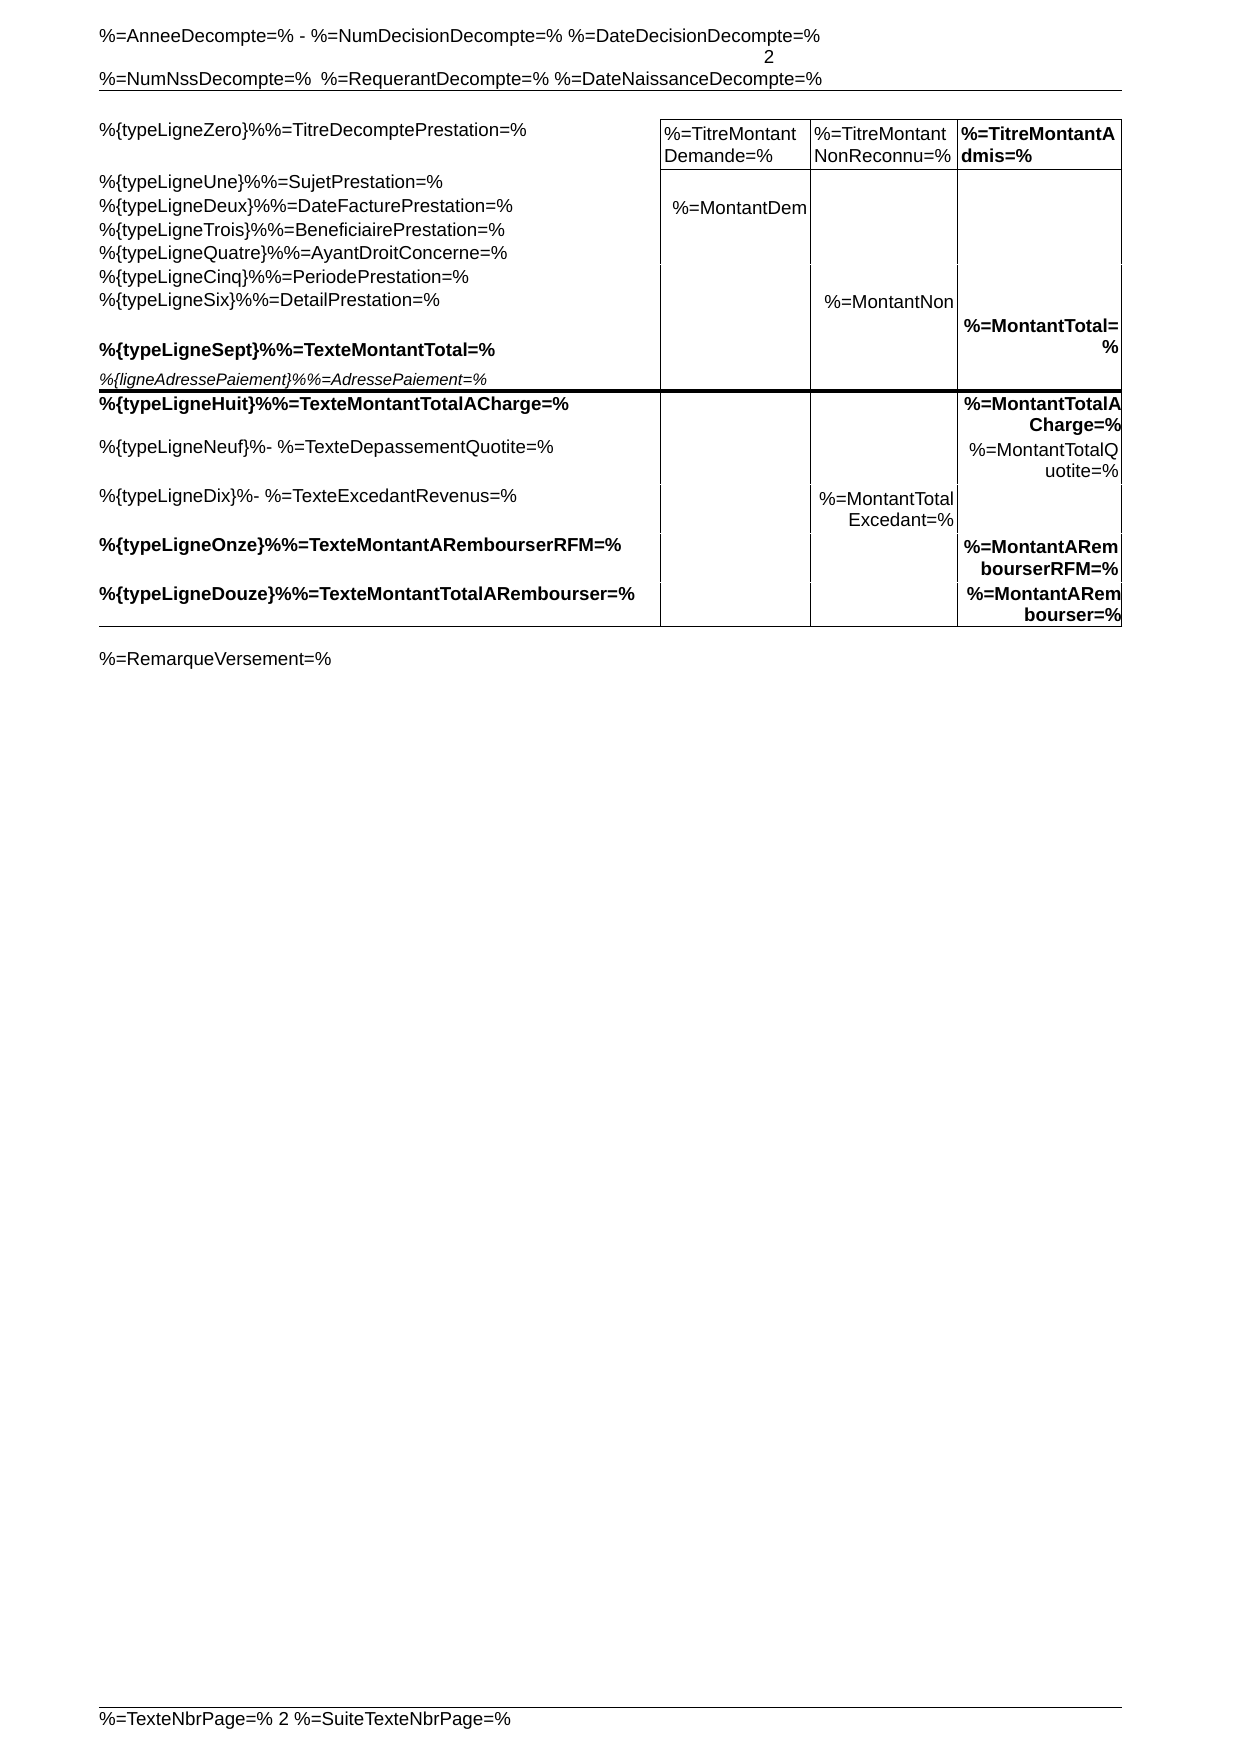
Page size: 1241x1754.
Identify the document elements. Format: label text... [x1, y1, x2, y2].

table_cell %=MontantTotalQuotite=% [958, 436, 1121, 484]
table_header [99, 91, 1122, 119]
table_cell [811, 265, 957, 288]
table_cell %{typeLigneNeuf}%- %=TexteDepassementQuotite=% [99, 436, 660, 484]
table_cell %=MontantTotalACharge=% [958, 393, 1121, 436]
table_cell %=MontantNonReconnuPeriodeRFM=% [811, 288, 957, 312]
table_cell %{typeLigneZero}%%=TitreDecomptePrestation=% [99, 119, 660, 170]
text %=NumNssDecompte=% %=RequerantDecompte=% %=DateNaissanceDecompte=% [99, 68, 1122, 89]
table_cell %{typeLigneOnze}%%=TexteMontantARembourserRFM=% [99, 534, 660, 582]
table_cell [811, 170, 957, 194]
table_cell [661, 265, 810, 288]
table_cell %=TitreMontantNonReconnu=% [811, 120, 957, 169]
table_cell [958, 288, 1121, 312]
table_cell [661, 241, 810, 264]
table_cell %=MontantTotal=% [958, 312, 1121, 361]
table_cell [811, 436, 957, 484]
table_cell [811, 312, 957, 361]
table_cell [661, 393, 810, 436]
table_cell %{typeLigneHuit}%%=TexteMontantTotalACharge=% [99, 393, 660, 436]
table_cell [811, 583, 957, 626]
table_cell [661, 436, 810, 484]
table_cell %{typeLigneDix}%- %=TexteExcedantRevenus=% [99, 485, 660, 533]
table_cell [661, 534, 810, 582]
table_cell [661, 583, 810, 626]
table_cell [958, 217, 1121, 241]
table_cell [958, 170, 1121, 194]
table_cell [661, 312, 810, 361]
table_cell [661, 288, 810, 312]
table_cell %{typeLigneSix}%%=DetailPrestation=% [99, 288, 660, 312]
table_cell %{typeLigneDouze}%%=TexteMontantTotalARembourser=% [99, 583, 660, 626]
table_cell %{ligneAdressePaiement}%%=AdressePaiement=% [99, 361, 660, 389]
table_cell %{typeLigneSept}%%=TexteMontantTotal=% [99, 312, 660, 361]
table_cell %=TitreMontantAdmis=% [958, 120, 1121, 169]
table_cell [958, 241, 1121, 264]
table_cell [661, 170, 810, 194]
table_cell %=MontantDemandePeriodeRFM=% [661, 194, 810, 217]
table_cell %=MontantARembourserRFM=% [958, 534, 1121, 582]
table_cell %=MontantTotalExcedant=% [811, 485, 957, 533]
table_cell [811, 241, 957, 264]
table_cell %{typeLigneQuatre}%%=AyantDroitConcerne=% [99, 241, 660, 264]
table_cell [661, 485, 810, 533]
table_cell [811, 534, 957, 582]
table_cell %{typeLigneDeux}%%=DateFacturePrestation=% [99, 194, 660, 217]
table_cell [958, 265, 1121, 288]
table_cell [811, 194, 957, 217]
text %=AnneeDecompte=% - %=NumDecisionDecompte=% %=DateDecisionDecompte=% 2 [99, 25, 1122, 68]
table_cell %{typeLigneTrois}%%=BeneficiairePrestation=% [99, 217, 660, 241]
table_cell [811, 217, 957, 241]
table_cell [811, 361, 957, 389]
table_cell %{typeLigneCinq}%%=PeriodePrestation=% [99, 265, 660, 288]
table_cell %=MontantARembourser=% [958, 583, 1121, 626]
table_cell [958, 485, 1121, 533]
table_cell %=TitreMontantDemande=% [661, 120, 810, 169]
table_cell [958, 194, 1121, 217]
table_cell [958, 361, 1121, 389]
table_cell %{typeLigneUne}%%=SujetPrestation=% [99, 170, 660, 194]
table_cell [661, 217, 810, 241]
table_cell [811, 393, 957, 436]
text %=RemarqueVersement=% [99, 648, 1122, 670]
table_cell [661, 361, 810, 389]
